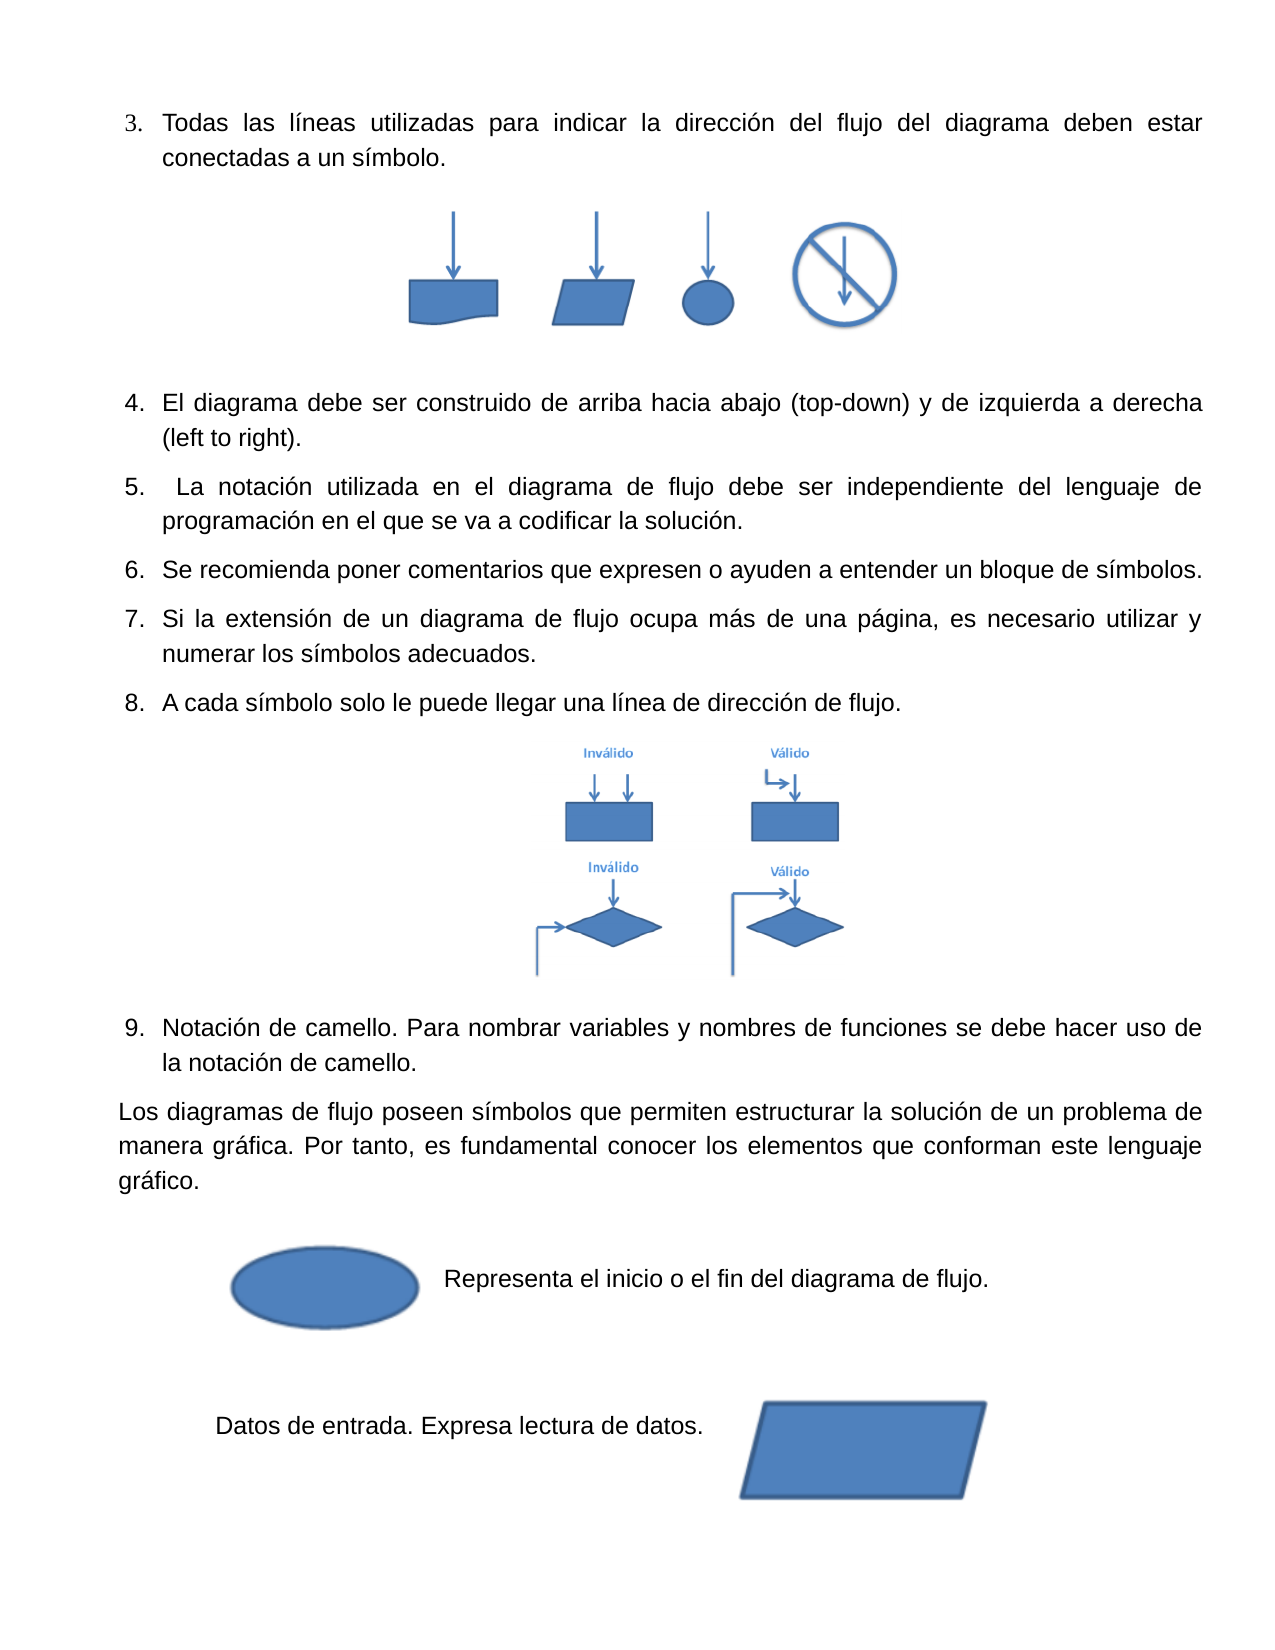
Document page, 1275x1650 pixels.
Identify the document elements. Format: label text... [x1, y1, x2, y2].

list Notación de camello. Para nombrar variables y nombres de funciones se debe hacer uso de la notación de camello. [124, 1013, 1205, 1077]
list Si la extensión de un diagrama de flujo ocupa más de una página, es necesario utilizar y numerar los símbolos adecuados. [124, 604, 1205, 667]
list La notación utilizada en el diagrama de flujo debe ser independiente del lenguaje de programación en el que se va a codificar la solución. [124, 472, 1205, 535]
list Todas las líneas utilizadas para indicar la dirección del flujo del diagrama deben estar conectadas a un símbolo. [124, 108, 1205, 172]
text Los diagramas de flujo poseen símbolos que permiten estructurar la solución de un problema de manera gráfica. Por tanto, es fundamental conocer los elementos que conforman este lenguaje gráfico. [118, 1097, 1205, 1194]
list A cada símbolo solo le puede llegar una línea de dirección de flujo. [124, 688, 1205, 717]
text [1005, 1411, 1205, 1440]
text [118, 1264, 203, 1293]
list Se recomienda poner comentarios que expresen o ayuden a entender un bloque de símbolos. [124, 555, 1205, 584]
text Datos de entrada. Expresa lectura de datos. [118, 1411, 715, 1440]
list El diagrama debe ser construido de arriba hacia abajo (top-down) y de izquierda a derecha (left to right). [124, 388, 1205, 451]
text Representa el inicio o el fin del diagrama de flujo. [444, 1264, 1205, 1293]
